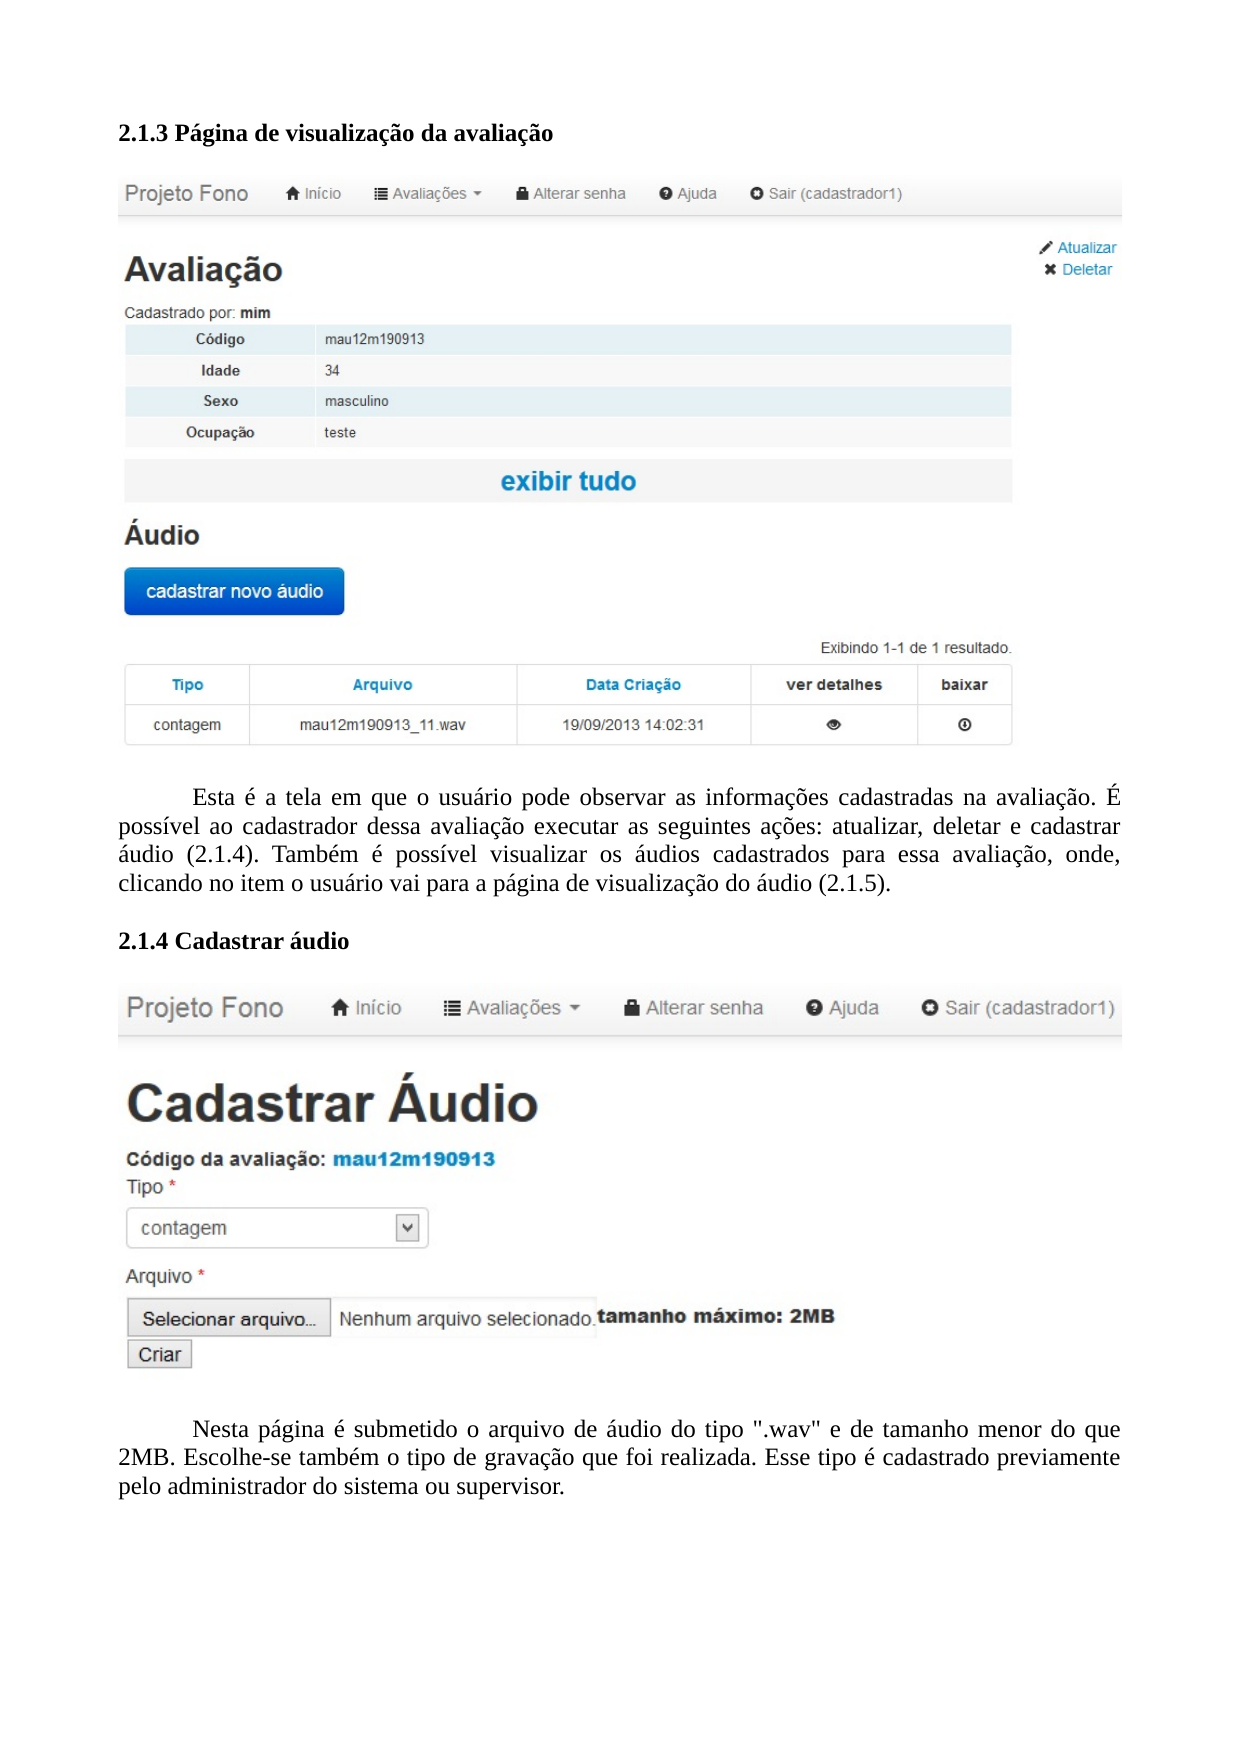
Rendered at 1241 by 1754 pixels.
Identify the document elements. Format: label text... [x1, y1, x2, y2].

text Nesta página é submetido o arquivo de áudio do tipo ".wav" e de tamanho menor do que 2MB. Escolhe-se também o tipo de gravação que foi realizada. Esse tipo é cadastrado previamente pelo administrador do sistema ou supervisor. [118, 1414, 1122, 1500]
picture [118, 175, 1123, 754]
picture [118, 983, 1123, 1385]
text 2.1.4 Cadastrar áudio [118, 926, 1122, 954]
text 2.1.3 Página de visualização da avaliação [118, 118, 1122, 147]
text Esta é a tela em que o usuário pode observar as informações cadastradas na avaliação. É possível ao cadastrador dessa avaliação executar as seguintes ações: atualizar, deletar e cadastrar áudio (2.1.4). Também é possível visualizar os áudios cadastrados para essa avaliação, onde, clicando no item o usuário vai para a página de visualização do áudio (2.1.5). [118, 782, 1122, 897]
